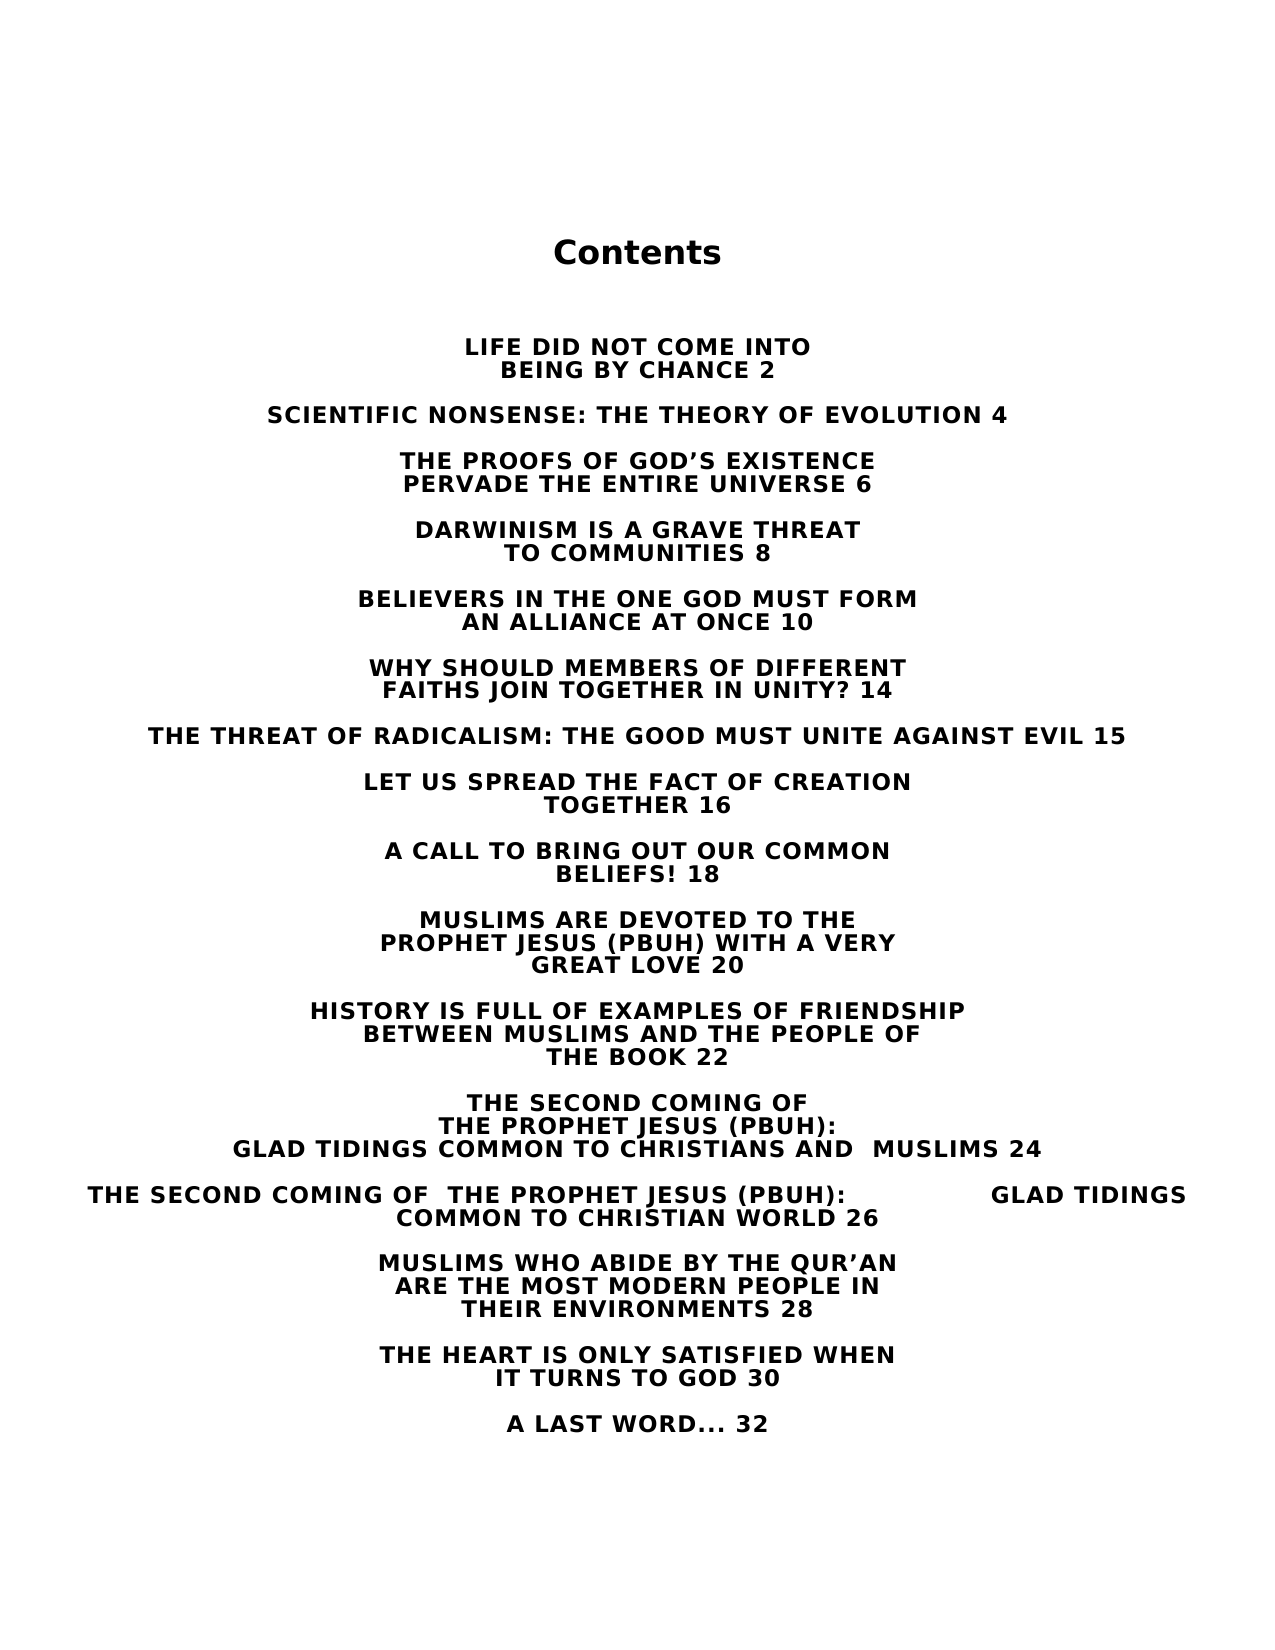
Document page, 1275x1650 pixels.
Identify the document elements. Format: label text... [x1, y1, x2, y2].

text MUSLIMS ARE DEVOTED TO THE [75, 910, 1200, 933]
text THE SECOND COMING OF [75, 1093, 1200, 1116]
text BELIEFS! 18 [75, 864, 1200, 887]
text AN ALLIANCE AT ONCE 10 [75, 612, 1200, 635]
text LET US SPREAD THE FACT OF CREATION [75, 772, 1200, 795]
text THE HEART IS ONLY SATISFIED WHEN [75, 1345, 1200, 1368]
text LIFE DID NOT COME INTO [75, 337, 1200, 360]
text PERVADE THE ENTIRE UNIVERSE 6 [75, 474, 1200, 497]
text GREAT LOVE 20 [75, 956, 1200, 978]
text A LAST WORD... 32 [75, 1414, 1200, 1437]
text BEING BY CHANCE 2 [75, 360, 1200, 383]
text A CALL TO BRING OUT OUR COMMON [75, 841, 1200, 864]
text DARWINISM IS A GRAVE THREAT [75, 520, 1200, 543]
text THE PROOFS OF GOD’S EXISTENCE [75, 451, 1200, 474]
text MUSLIMS WHO ABIDE BY THE QUR’AN [75, 1253, 1200, 1276]
text HISTORY IS FULL OF EXAMPLES OF FRIENDSHIP [75, 1001, 1200, 1024]
subtitle Contents [75, 233, 1200, 272]
text THE THREAT OF RADICALISM: THE GOOD MUST UNITE AGAINST EVIL 15 [75, 726, 1200, 749]
text ARE THE MOST MODERN PEOPLE IN [75, 1276, 1200, 1299]
text THE SECOND COMING OF THE PROPHET JESUS (PBUH): GLAD TIDINGS COMMON TO CHRISTIAN WORLD 26 [75, 1185, 1200, 1231]
text GLAD TIDINGS COMMON TO CHRISTIANS AND MUSLIMS 24 [75, 1139, 1200, 1162]
text THE PROPHET JESUS (PBUH): [75, 1116, 1200, 1139]
text THEIR ENVIRONMENTS 28 [75, 1299, 1200, 1322]
text THE BOOK 22 [75, 1047, 1200, 1070]
text SCIENTIFIC NONSENSE: THE THEORY OF EVOLUTION 4 [75, 406, 1200, 428]
text FAITHS [75, 681, 492, 703]
text JOIN TOGETHER IN UNITY? 14 [491, 681, 1200, 703]
text IT TURNS TO GOD 30 [75, 1368, 1200, 1391]
text BETWEEN MUSLIMS AND THE PEOPLE OF [75, 1024, 1200, 1047]
text PROPHET JESUS (PBUH) WITH A VERY [75, 933, 1200, 956]
text WHY SHOULD MEMBERS OF DIFFERENT [75, 658, 1200, 681]
text BELIEVERS IN THE ONE GOD MUST FORM [75, 589, 1200, 612]
text TO COMMUNITIES 8 [75, 543, 1200, 566]
text TOGETHER 16 [75, 795, 1200, 818]
